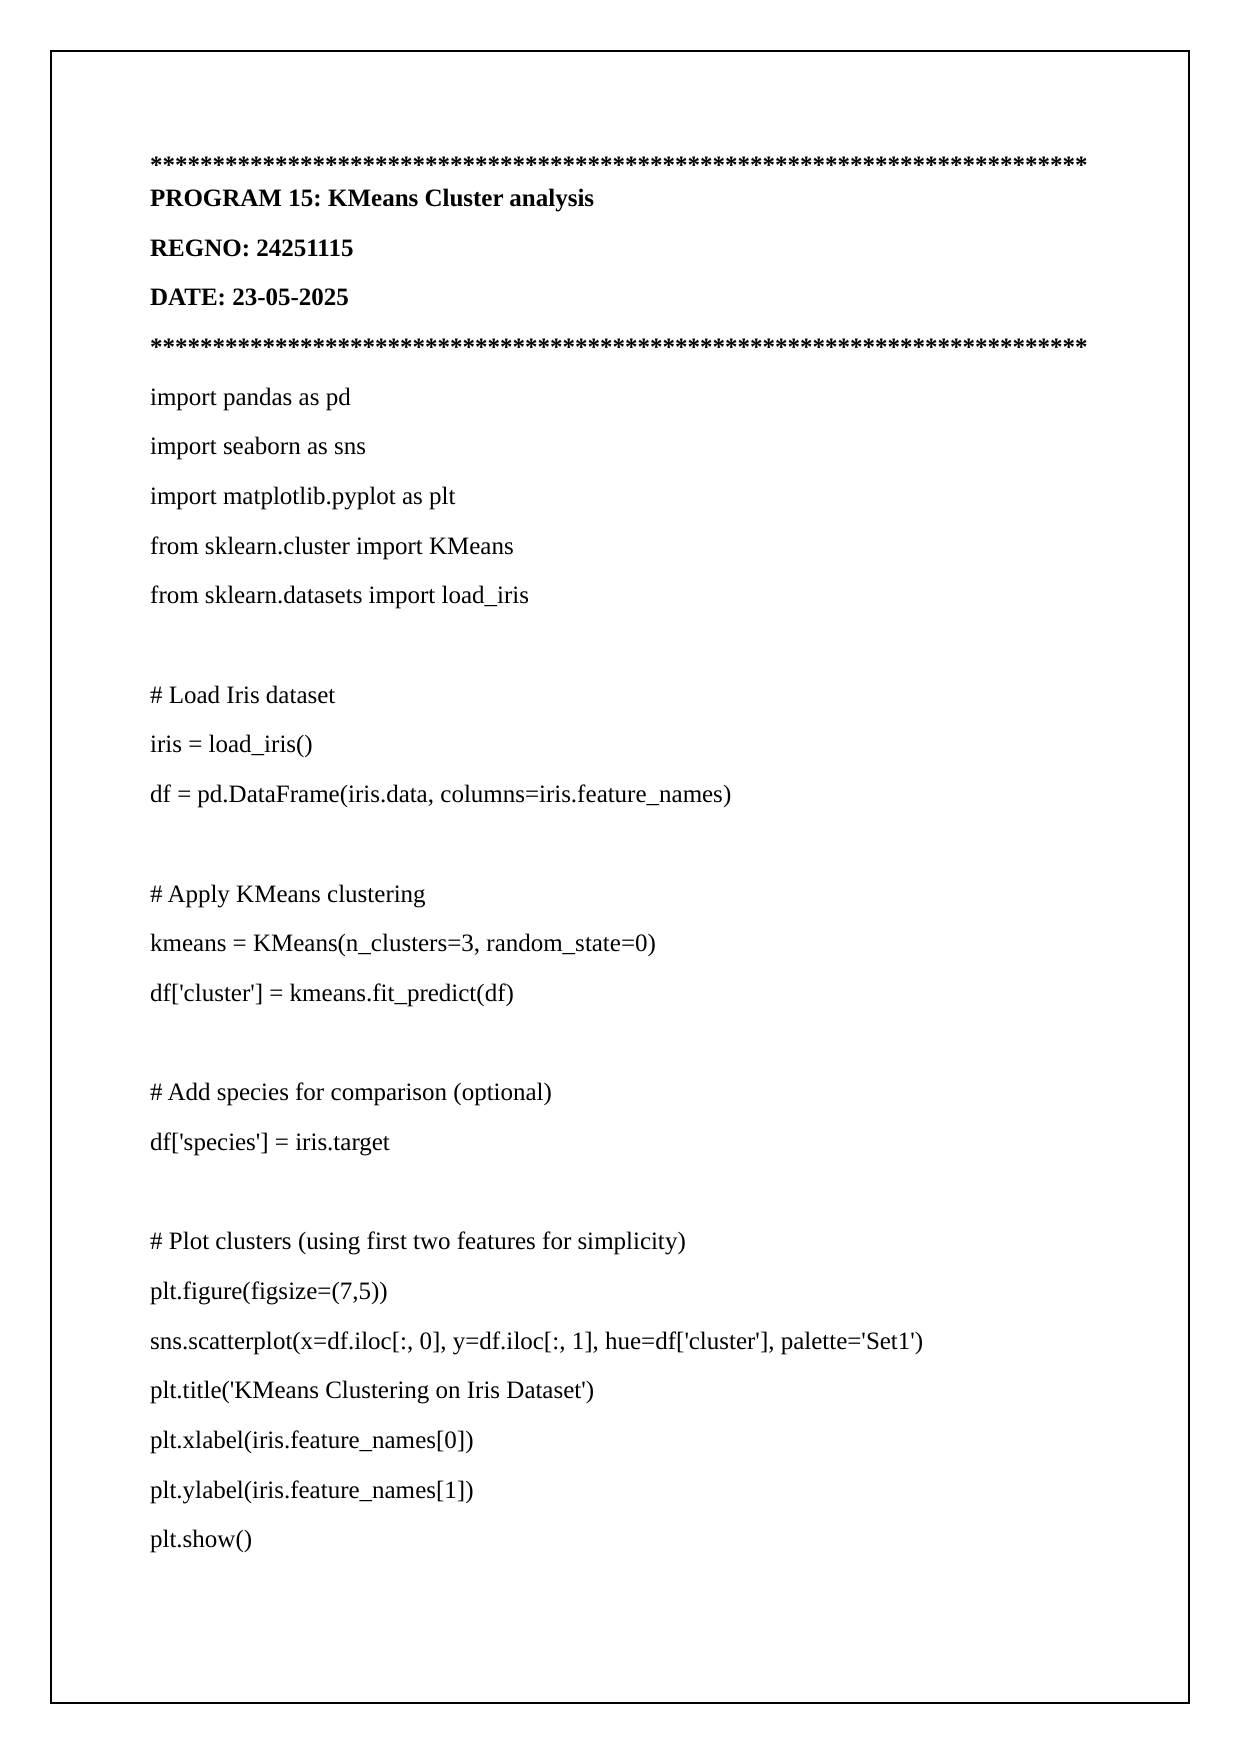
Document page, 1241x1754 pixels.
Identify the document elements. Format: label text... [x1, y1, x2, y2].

text plt.ylabel(iris.feature_names[1]) [150, 1475, 1090, 1504]
text plt.title('KMeans Clustering on Iris Dataset') [150, 1376, 1090, 1404]
text # Load Iris dataset [150, 680, 1090, 709]
text kmeans = KMeans(n_clusters=3, random_state=0) [150, 928, 1090, 957]
text from sklearn.datasets import load_iris [150, 581, 1090, 609]
text # Add species for comparison (optional) [150, 1077, 1090, 1106]
text PROGRAM 15: KMeans Cluster analysis [150, 183, 1090, 212]
text *************************************************************************** [150, 332, 1090, 361]
text df['cluster'] = kmeans.fit_predict(df) [150, 978, 1090, 1007]
text # Apply KMeans clustering [150, 879, 1090, 907]
text from sklearn.cluster import KMeans [150, 531, 1090, 559]
text plt.show() [150, 1524, 1090, 1553]
text import seaborn as sns [150, 431, 1090, 460]
text REGNO: 24251115 [150, 233, 1090, 261]
text plt.xlabel(iris.feature_names[0]) [150, 1425, 1090, 1454]
text import matplotlib.pyplot as plt [150, 481, 1090, 510]
text df = pd.DataFrame(iris.data, columns=iris.feature_names) [150, 779, 1090, 808]
text plt.figure(figsize=(7,5)) [150, 1276, 1090, 1305]
text iris = load_iris() [150, 729, 1090, 758]
text sns.scatterplot(x=df.iloc[:, 0], y=df.iloc[:, 1], hue=df['cluster'], palette='Set1') [150, 1326, 1090, 1354]
text # Plot clusters (using first two features for simplicity) [150, 1226, 1090, 1255]
text df['species'] = iris.target [150, 1127, 1090, 1156]
text import pandas as pd [150, 382, 1090, 411]
text *************************************************************************** [150, 150, 1156, 179]
text DATE: 23-05-2025 [150, 282, 1090, 311]
